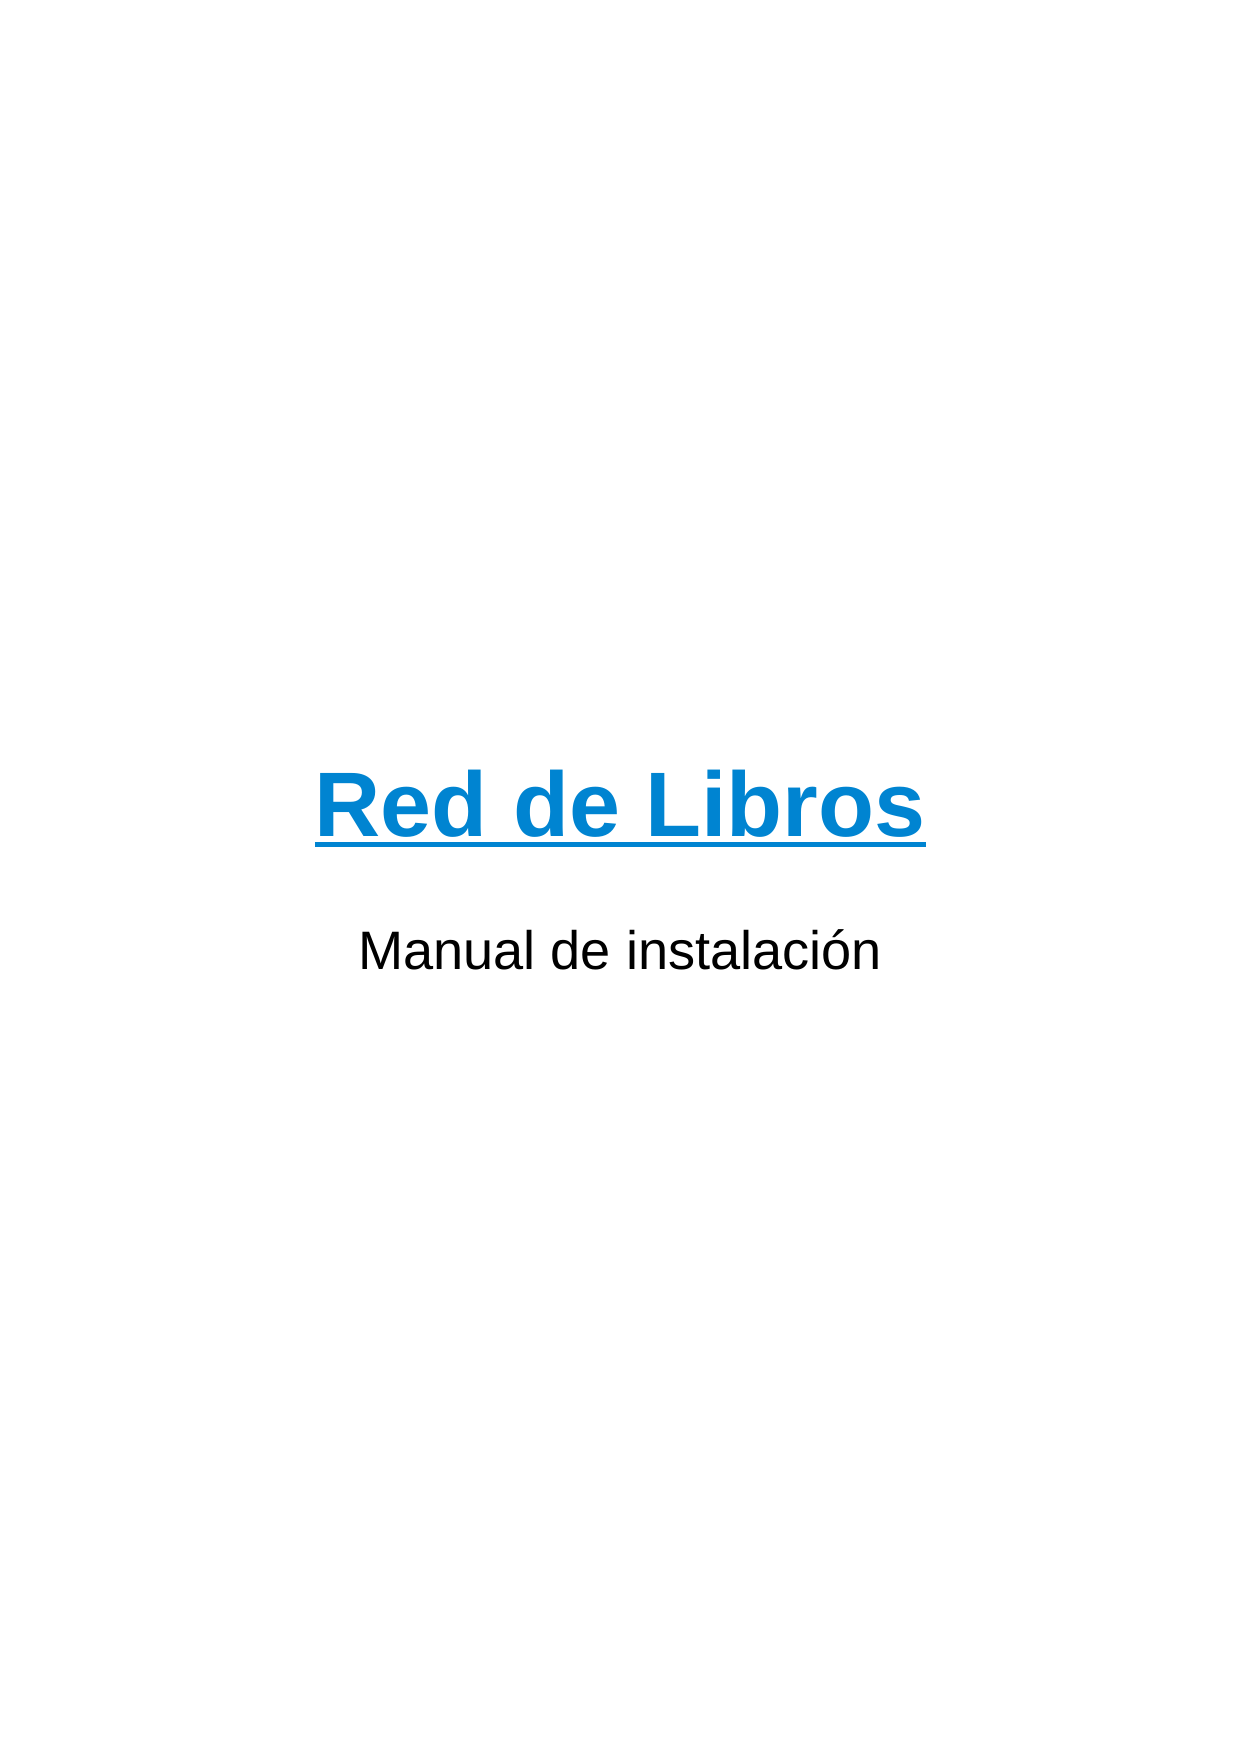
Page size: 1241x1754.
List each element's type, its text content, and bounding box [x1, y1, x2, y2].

text Red de Libros [118, 751, 1122, 856]
text Manual de instalación [118, 918, 1122, 981]
